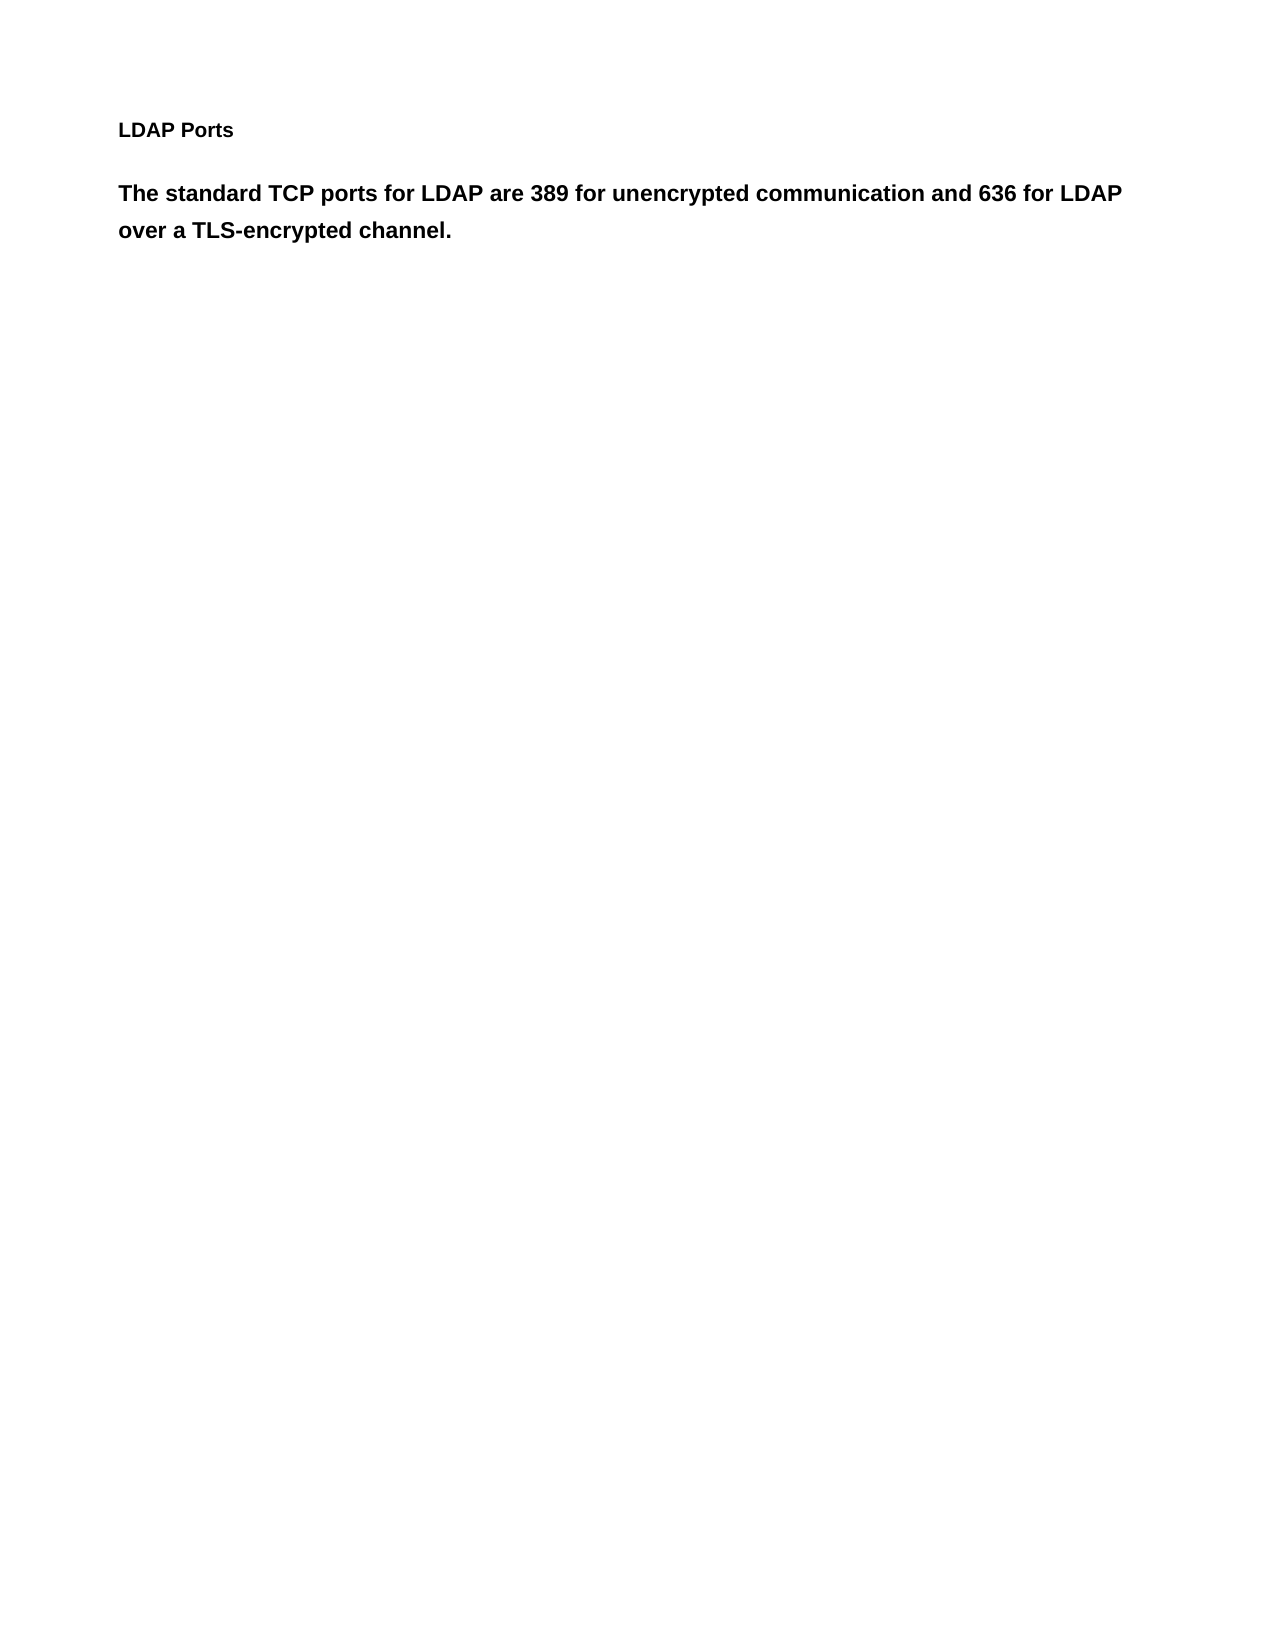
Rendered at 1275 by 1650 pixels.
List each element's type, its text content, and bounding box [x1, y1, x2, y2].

text The standard TCP ports for LDAP are 389 for unencrypted communication and 636 for LDAP over a TLS-encrypted channel. [118, 180, 1157, 243]
subtitle LDAP Ports [118, 118, 1157, 142]
